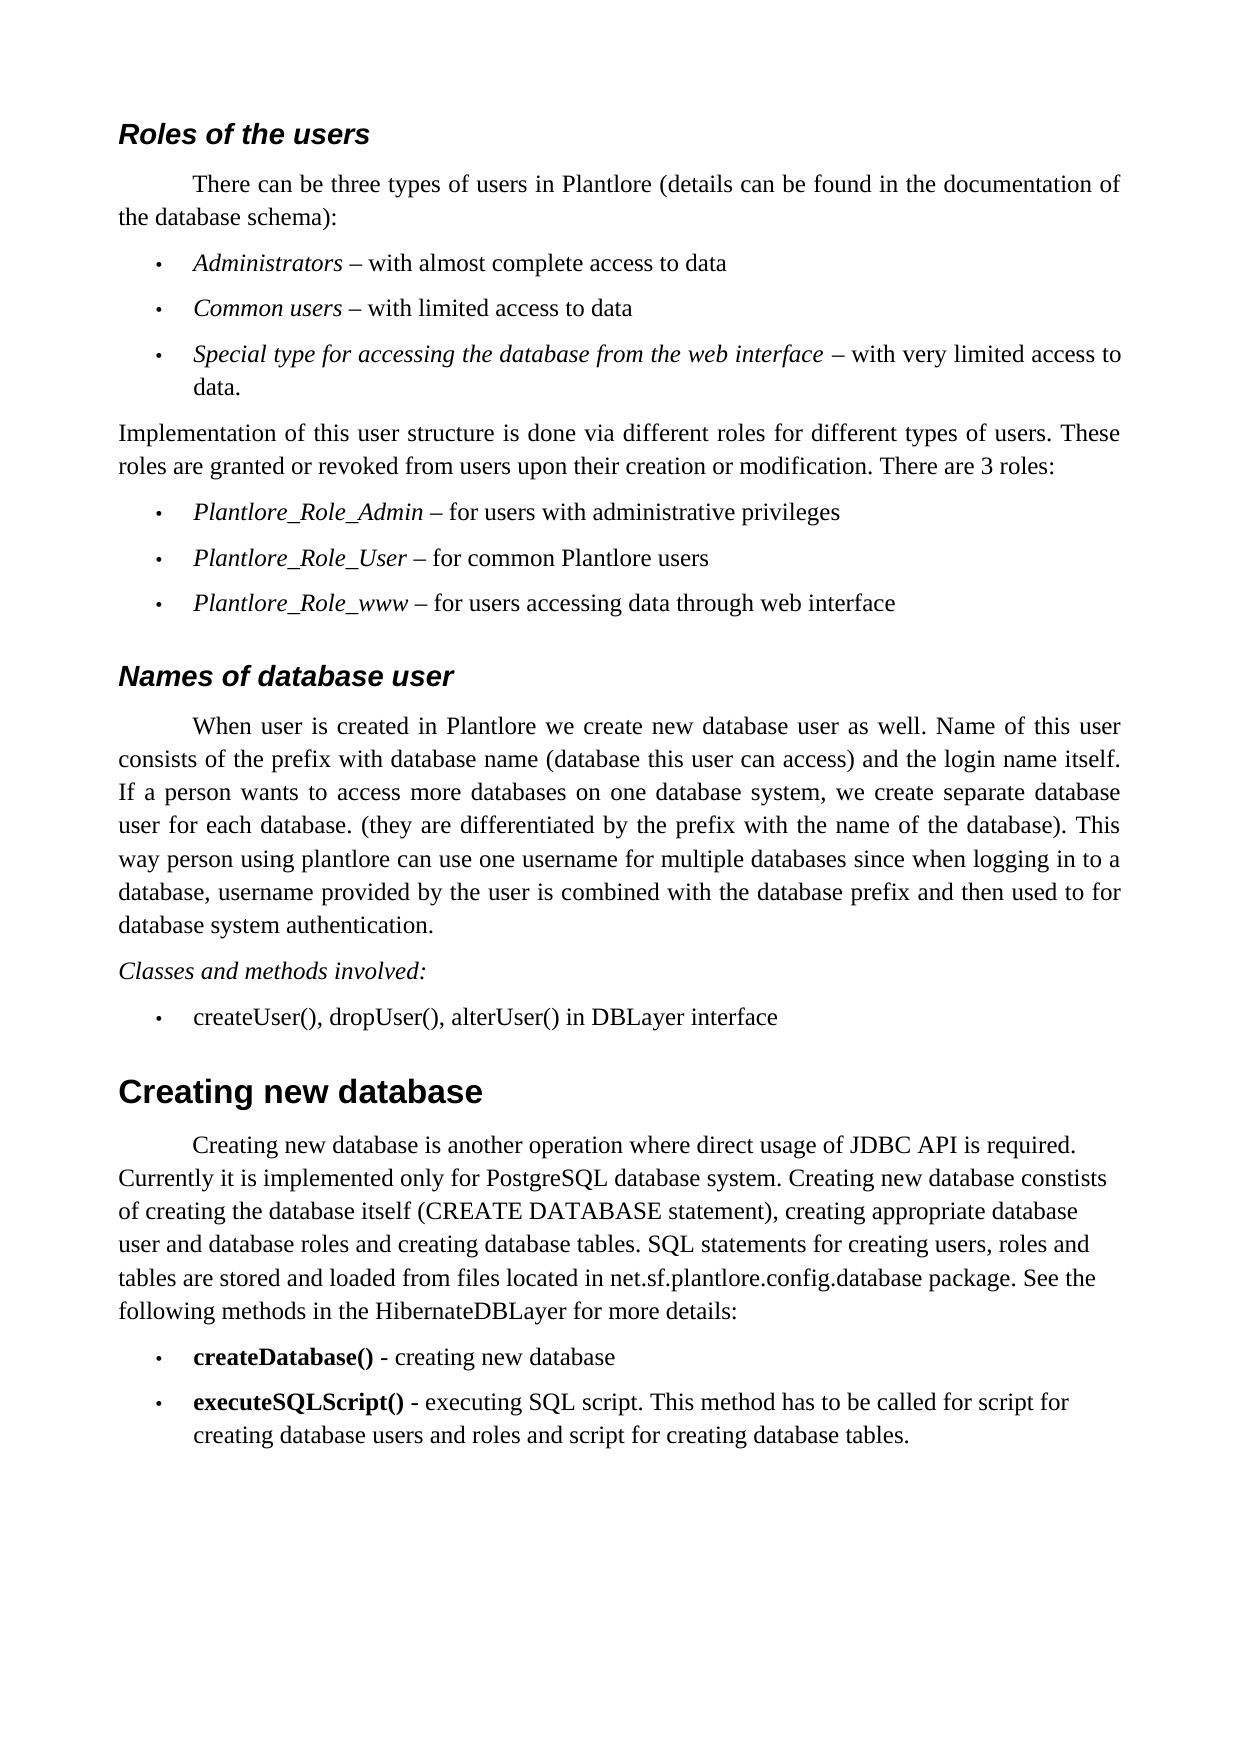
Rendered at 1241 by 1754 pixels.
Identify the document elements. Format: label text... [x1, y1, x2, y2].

text Creating new database is another operation where direct usage of JDBC API is required. Currently it is implemented only for PostgreSQL database system. Creating new database constists of creating the database itself (CREATE DATABASE statement), creating appropriate database user and database roles and creating database tables. SQL statements for creating users, roles and tables are stored and loaded from files located in net.sf.plantlore.config.database package. See the following methods in the HibernateDBLayer for more details: [118, 1131, 1122, 1325]
list Plantlore_Role_User – for common Plantlore users [156, 544, 1122, 571]
text Implementation of this user structure is done via different roles for different types of users. These roles are granted or revoked from users upon their creation or modification. There are 3 roles: [118, 419, 1122, 480]
subtitle Roles of the users [118, 118, 1122, 151]
list Plantlore_Role_www – for users accessing data through web interface [156, 589, 1122, 617]
text Classes and methods involved: [118, 957, 1122, 984]
list Special type for accessing the database from the web interface – with very limited access to data. [156, 340, 1122, 401]
list Plantlore_Role_Admin – for users with administrative privileges [156, 498, 1122, 526]
list Administrators – with almost complete access to data [156, 249, 1122, 276]
subtitle Names of database user [118, 660, 1122, 693]
list Common users – with limited access to data [156, 294, 1122, 322]
list executeSQLScript() - executing SQL script. This method has to be called for script for creating database users and roles and script for creating database tables. [156, 1388, 1122, 1449]
subtitle Creating new database [118, 1073, 1122, 1111]
list createUser(), dropUser(), alterUser() in DBLayer interface [156, 1003, 1122, 1030]
text When user is created in Plantlore we create new database user as well. Name of this user consists of the prefix with database name (database this user can access) and the login name itself. If a person wants to access more databases on one database system, we create separate database user for each database. (they are differentiated by the prefix with the name of the database). This way person using plantlore can use one username for multiple databases since when logging in to a database, username provided by the user is combined with the database prefix and then used to for database system authentication. [118, 712, 1122, 939]
list createDatabase() - creating new database [156, 1343, 1122, 1370]
text There can be three types of users in Plantlore (details can be found in the documentation of the database schema): [118, 170, 1122, 231]
